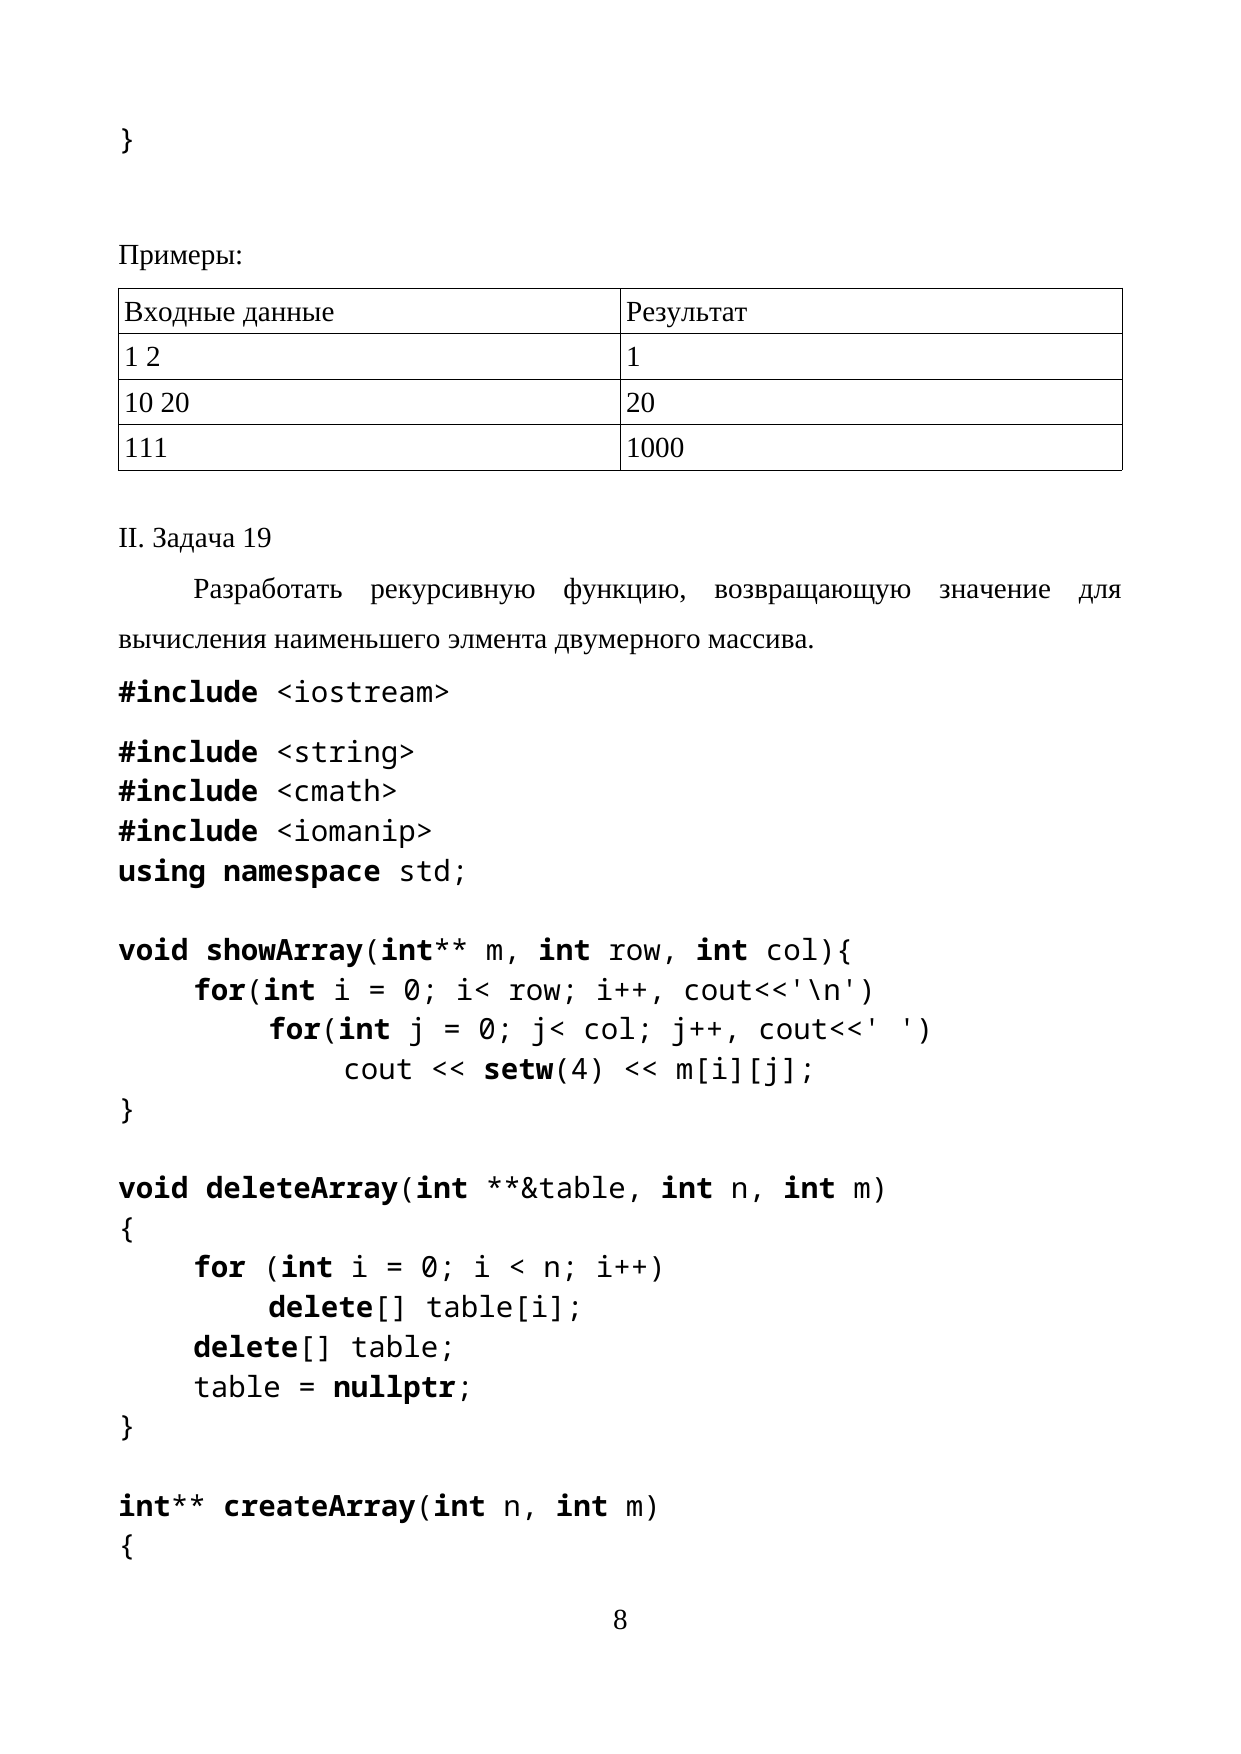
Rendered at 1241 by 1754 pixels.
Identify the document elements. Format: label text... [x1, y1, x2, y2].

text II. Задача 19 [118, 520, 1122, 554]
table_cell 1 [621, 334, 1122, 378]
text } [118, 118, 1122, 158]
text #include <string> [118, 731, 1122, 771]
table_cell 10 20 [119, 380, 620, 424]
text Разработать рекурсивную функцию, возвращающую значение для вычисления наименьшего элмента двумерного массива. [118, 571, 1122, 654]
text void deleteArray(int **&table, int n, int m) [118, 1167, 1122, 1207]
text #include <cmath> [118, 771, 1122, 810]
text #include <iomanip> [118, 810, 1122, 850]
text { [118, 1524, 1122, 1564]
table_cell 20 [621, 380, 1122, 424]
table_cell 1 2 [119, 334, 620, 378]
text } [118, 1088, 1122, 1128]
text for(int j = 0; j< col; j++, cout<<' ') [118, 1009, 1122, 1048]
text cout << setw(4) << m[i][j]; [118, 1048, 1122, 1088]
table_cell 1000 [621, 425, 1122, 469]
text delete[] table[i]; [118, 1286, 1122, 1326]
text for(int i = 0; i< row; i++, cout<<'\n') [118, 969, 1122, 1009]
table_header Результат [621, 289, 1122, 333]
text } [118, 1406, 1122, 1445]
text table = nullptr; [118, 1366, 1122, 1406]
text Примеры: [118, 237, 1122, 271]
table_header Входные данные [119, 289, 620, 333]
text using namespace std; [118, 850, 1122, 889]
text delete[] table; [118, 1326, 1122, 1366]
text #include <iostream> [118, 671, 1122, 711]
text for (int i = 0; i < n; i++) [118, 1247, 1122, 1286]
text void showArray(int** m, int row, int col){ [118, 929, 1122, 969]
table_cell 111 [119, 425, 620, 469]
text { [118, 1207, 1122, 1247]
text int** createArray(int n, int m) [118, 1485, 1122, 1524]
